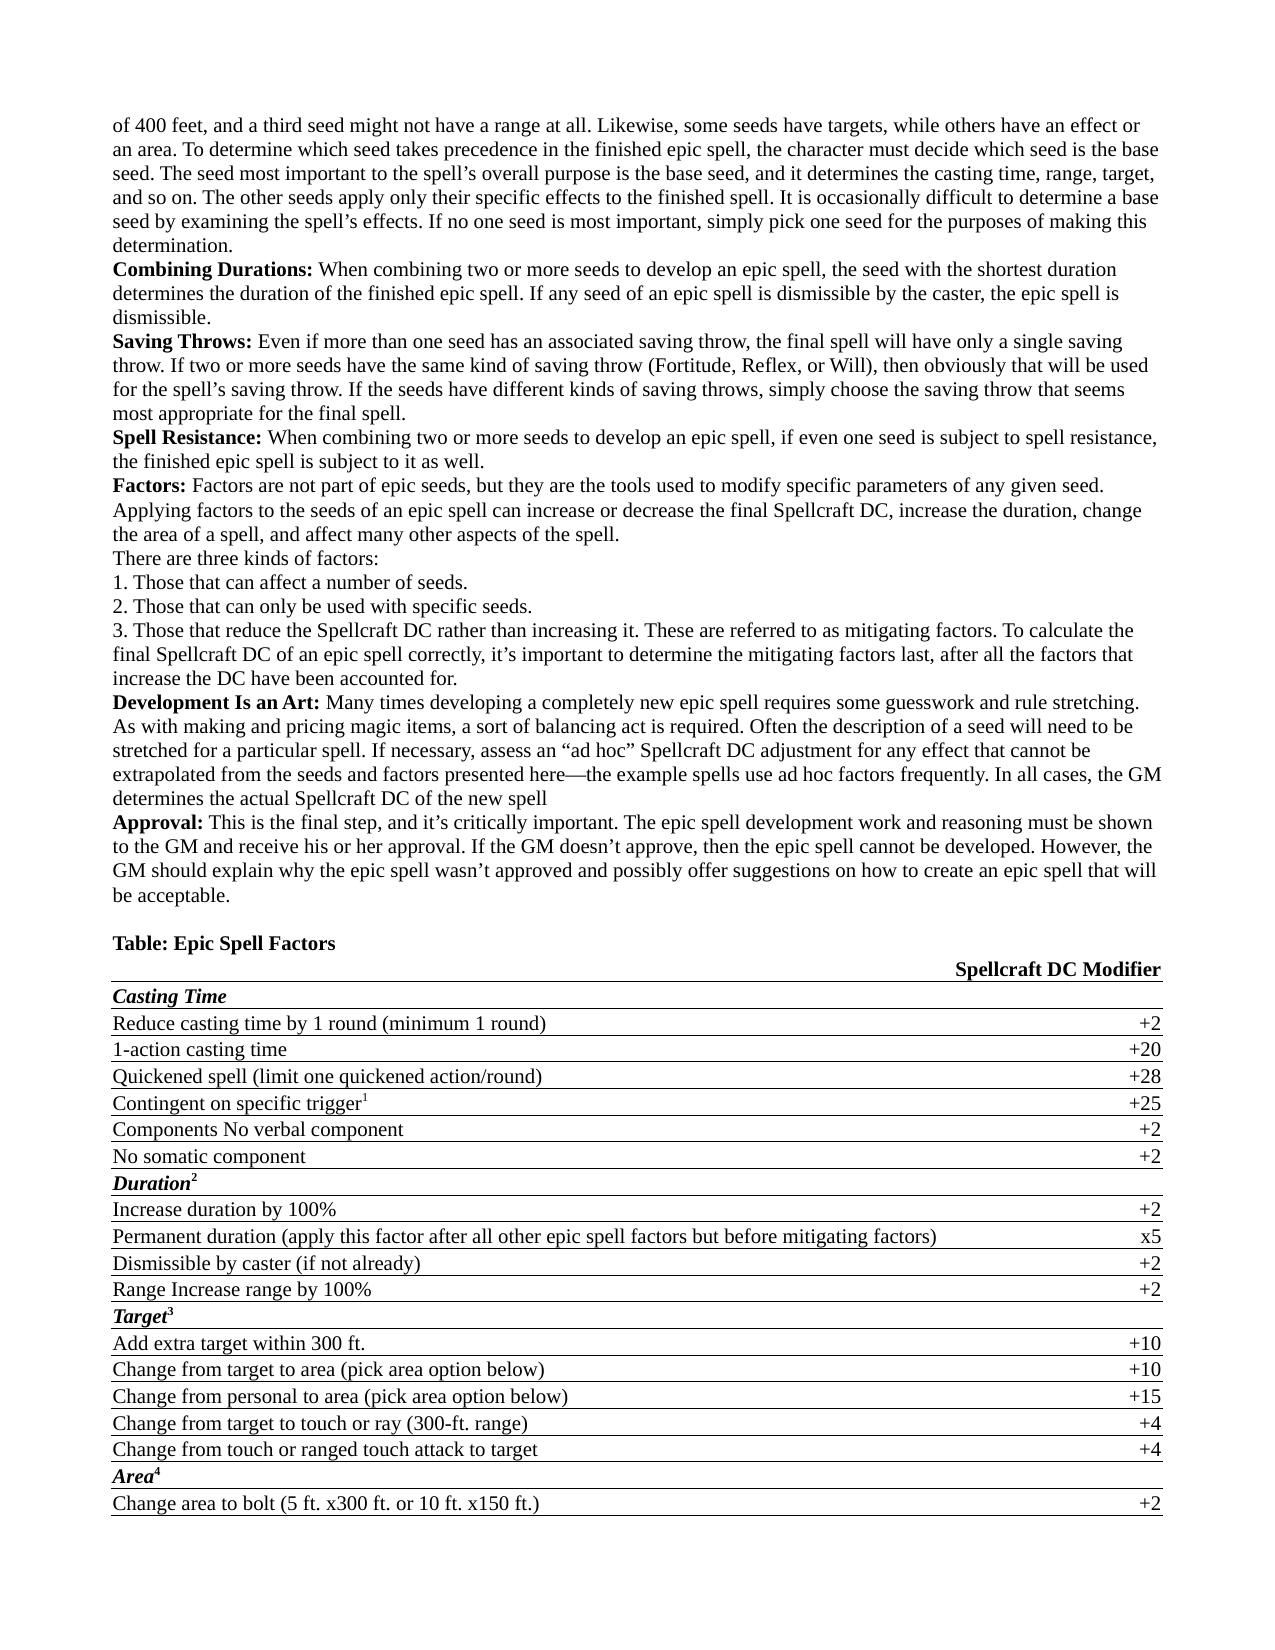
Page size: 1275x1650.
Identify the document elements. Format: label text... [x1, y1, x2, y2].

subtitle Table: Epic Spell Factors [112, 931, 1162, 955]
table_cell Change from target to area (pick area option below) [111, 1356, 946, 1381]
table_cell +10 [946, 1356, 1163, 1381]
table_cell 1-action casting time [111, 1036, 946, 1061]
table_cell Casting Time [111, 982, 946, 1008]
table_cell Increase duration by 100% [111, 1196, 946, 1221]
table_cell Change from touch or ranged touch attack to target [111, 1436, 946, 1461]
table_cell +2 [946, 1142, 1163, 1168]
text Factors: Factors are not part of epic seeds, but they are the tools used to modify specific parameters of any given seed. Applying factors to the seeds of an epic spell can increase or decrease the final Spellcraft DC, increase the duration, change the area of a spell, and affect many other aspects of the spell. [112, 473, 1162, 546]
table_cell [946, 1462, 1163, 1488]
table_cell Change from personal to area (pick area option below) [111, 1382, 946, 1408]
text 1. Those that can affect a number of seeds. [112, 570, 1162, 594]
text There are three kinds of factors: [112, 546, 1162, 570]
text of 400 feet, and a third seed might not have a range at all. Likewise, some seeds have targets, while others have an effect or an area. To determine which seed takes precedence in the finished epic spell, the character must decide which seed is the base seed. The seed most important to the spell’s overall purpose is the base seed, and it determines the casting time, range, target, and so on. The other seeds apply only their specific effects to the finished spell. It is occasionally difficult to determine a base seed by examining the spell’s effects. If no one seed is most important, simply pick one seed for the purposes of making this determination. [112, 112, 1162, 257]
table_cell Change from target to touch or ray (300-ft. range) [111, 1409, 946, 1434]
text Development Is an Art: Many times developing a completely new epic spell requires some guesswork and rule stretching. As with making and pricing magic items, a sort of balancing act is required. Often the description of a seed will need to be stretched for a particular spell. If necessary, assess an “ad hoc” Spellcraft DC adjustment for any effect that cannot be extrapolated from the seeds and factors presented here—the example spells use ad hoc factors frequently. In all cases, the GM determines the actual Spellcraft DC of the new spell [112, 690, 1162, 810]
text Saving Throws: Even if more than one seed has an associated saving throw, the final spell will have only a single saving throw. If two or more seeds have the same kind of saving throw (Fortitude, Reflex, or Will), then obviously that will be used for the spell’s saving throw. If the seeds have different kinds of saving throws, simply choose the saving throw that seems most appropriate for the final spell. [112, 329, 1162, 425]
table_cell Duration2 [111, 1169, 946, 1194]
table_cell [946, 982, 1163, 1008]
table_cell Contingent on specific trigger1 [111, 1089, 946, 1114]
table_header [111, 955, 946, 981]
table_cell Range Increase range by 100% [111, 1276, 946, 1301]
text 3. Those that reduce the Spellcraft DC rather than increasing it. These are referred to as mitigating factors. To calculate the final Spellcraft DC of an epic spell correctly, it’s important to determine the mitigating factors last, after all the factors that increase the DC have been accounted for. [112, 618, 1162, 690]
table_cell +10 [946, 1329, 1163, 1354]
table_cell +20 [946, 1036, 1163, 1061]
table_cell x5 [946, 1222, 1163, 1248]
table_cell +2 [946, 1009, 1163, 1034]
table_header Spellcraft DC Modifier [946, 955, 1163, 981]
table_cell Target3 [111, 1302, 946, 1328]
table_cell Quickened spell (limit one quickened action/round) [111, 1062, 946, 1088]
table_cell +2 [946, 1489, 1163, 1514]
table_cell +15 [946, 1382, 1163, 1408]
text Approval: This is the final step, and it’s critically important. The epic spell development work and reasoning must be shown to the GM and receive his or her approval. If the GM doesn’t approve, then the epic spell cannot be developed. However, the GM should explain why the epic spell wasn’t approved and possibly offer suggestions on how to create an epic spell that will be acceptable. [112, 810, 1162, 907]
table_cell +2 [946, 1196, 1163, 1221]
text Combining Durations: When combining two or more seeds to develop an epic spell, the seed with the shortest duration determines the duration of the finished epic spell. If any seed of an epic spell is dismissible by the caster, the epic spell is dismissible. [112, 257, 1162, 329]
table_cell +2 [946, 1276, 1163, 1301]
table_cell Permanent duration (apply this factor after all other epic spell factors but before mitigating factors) [111, 1222, 946, 1248]
table_cell Area4 [111, 1462, 946, 1488]
table_cell Dismissible by caster (if not already) [111, 1249, 946, 1274]
table_cell +2 [946, 1116, 1163, 1141]
text 2. Those that can only be used with specific seeds. [112, 594, 1162, 618]
table_cell Components No verbal component [111, 1116, 946, 1141]
table_cell +2 [946, 1249, 1163, 1274]
table_cell Change area to bolt (5 ft. x300 ft. or 10 ft. x150 ft.) [111, 1489, 946, 1514]
table_cell No somatic component [111, 1142, 946, 1168]
text Spell Resistance: When combining two or more seeds to develop an epic spell, if even one seed is subject to spell resistance, the finished epic spell is subject to it as well. [112, 425, 1162, 473]
table_cell +4 [946, 1436, 1163, 1461]
table_cell +4 [946, 1409, 1163, 1434]
table_cell +25 [946, 1089, 1163, 1114]
table_cell [946, 1302, 1163, 1328]
table_cell [946, 1169, 1163, 1194]
table_cell Add extra target within 300 ft. [111, 1329, 946, 1354]
table_cell +28 [946, 1062, 1163, 1088]
table_cell Reduce casting time by 1 round (minimum 1 round) [111, 1009, 946, 1034]
